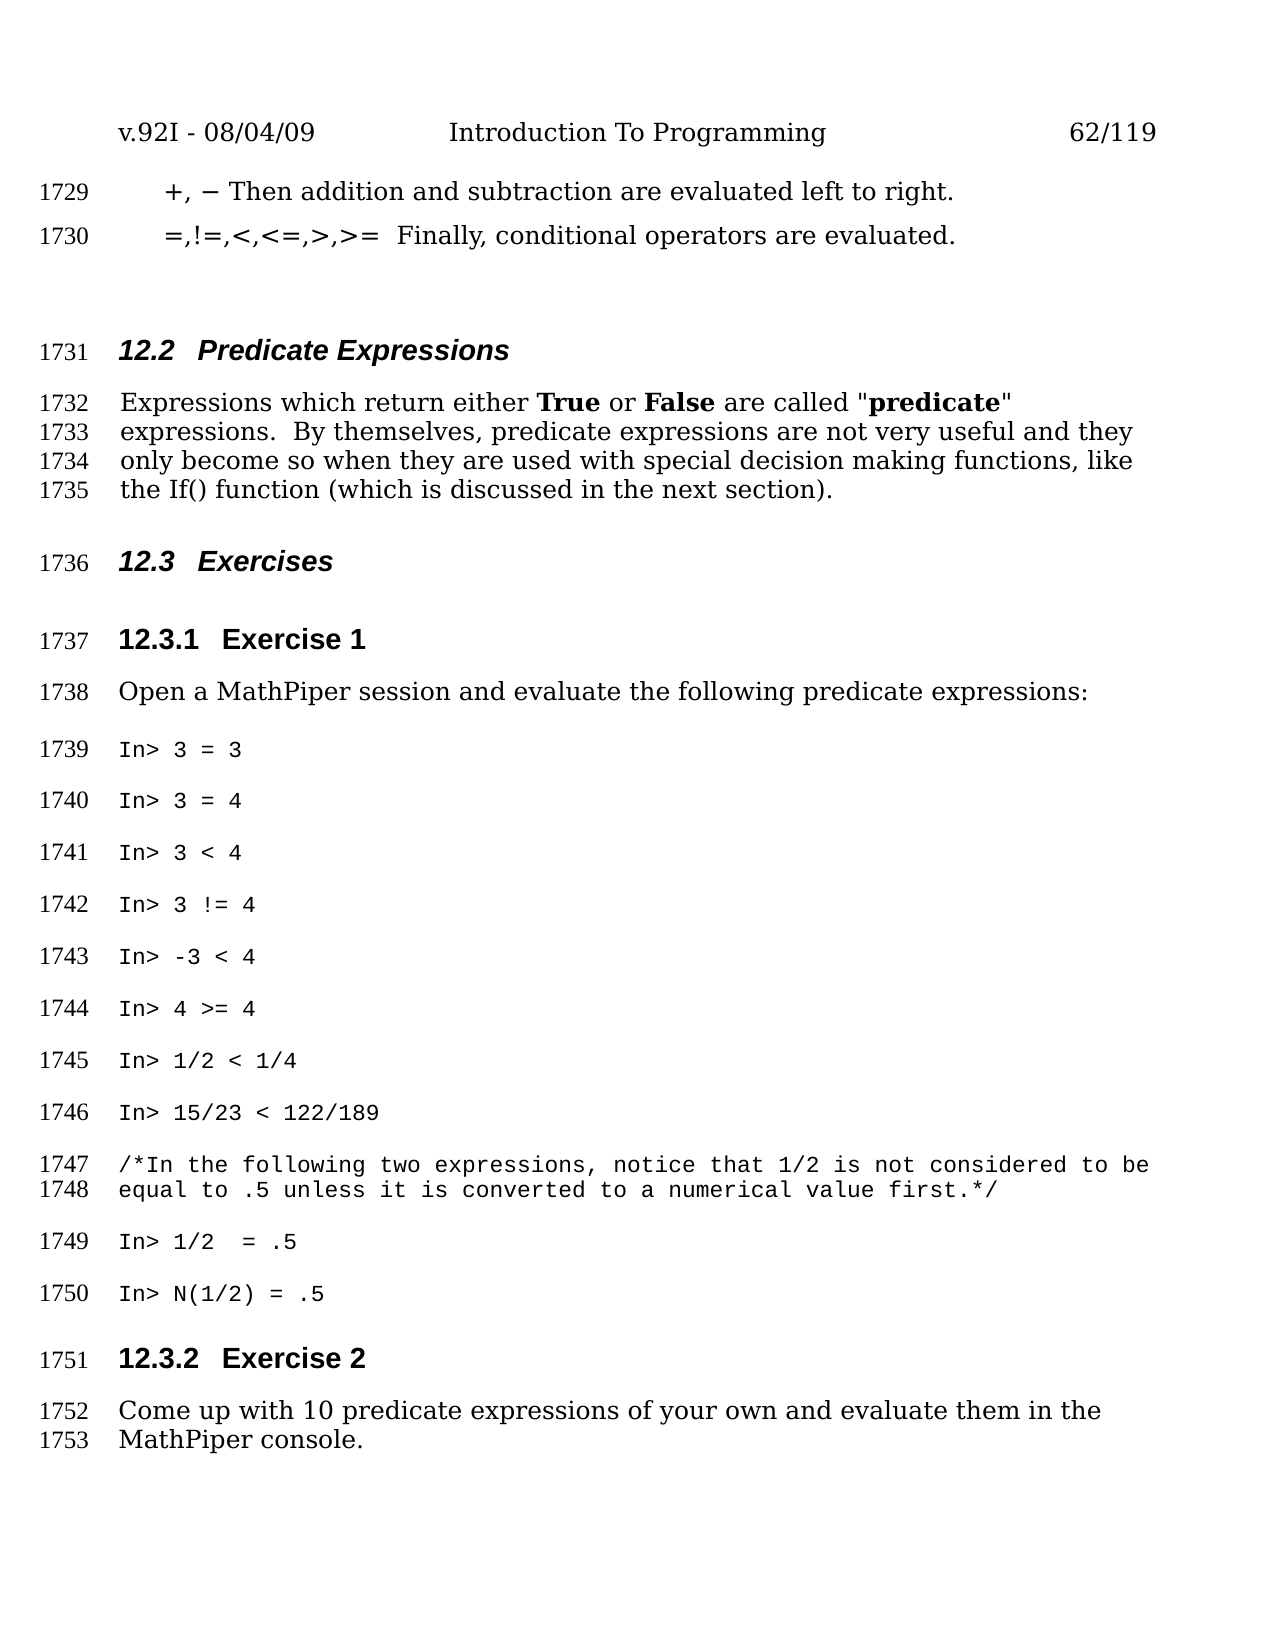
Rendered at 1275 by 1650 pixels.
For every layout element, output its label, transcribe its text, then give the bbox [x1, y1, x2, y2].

text In> 1/2 < 1/4 [118, 1049, 1157, 1075]
text In> 3 = 3 [118, 738, 1157, 764]
text In> 15/23 < 122/189 [118, 1101, 1157, 1127]
text In> 1/2 = .5 [118, 1231, 1157, 1257]
text In> 3 < 4 [118, 842, 1157, 868]
text =,!=,<,<=,>,>= Finally, conditional operators are evaluated. [163, 221, 1157, 250]
subtitle Exercise 1 [118, 622, 1157, 656]
text In> 4 >= 4 [118, 997, 1157, 1023]
text Open a MathPiper session and evaluate the following predicate expressions: [118, 677, 1157, 706]
subtitle Exercise 2 [118, 1342, 1157, 1375]
text In> -3 < 4 [118, 945, 1157, 971]
text In> 3 != 4 [118, 893, 1157, 919]
text Expressions which return either True or False are called "predicate" expressions. By themselves, predicate expressions are not very useful and they only become so when they are used with special decision making functions, like the If() function (which is discussed in the next section). [120, 388, 1157, 505]
subtitle Predicate Expressions [118, 333, 1157, 367]
text In> 3 = 4 [118, 790, 1157, 816]
text +, − Then addition and subtraction are evaluated left to right. [163, 177, 1157, 206]
text In> N(1/2) = .5 [118, 1283, 1157, 1308]
subtitle Exercises [118, 544, 1157, 577]
text /*In the following two expressions, notice that 1/2 is not considered to be equal to .5 unless it is converted to a numerical value first.*/ [118, 1153, 1157, 1205]
text Come up with 10 predicate expressions of your own and evaluate them in the MathPiper console. [118, 1396, 1157, 1454]
